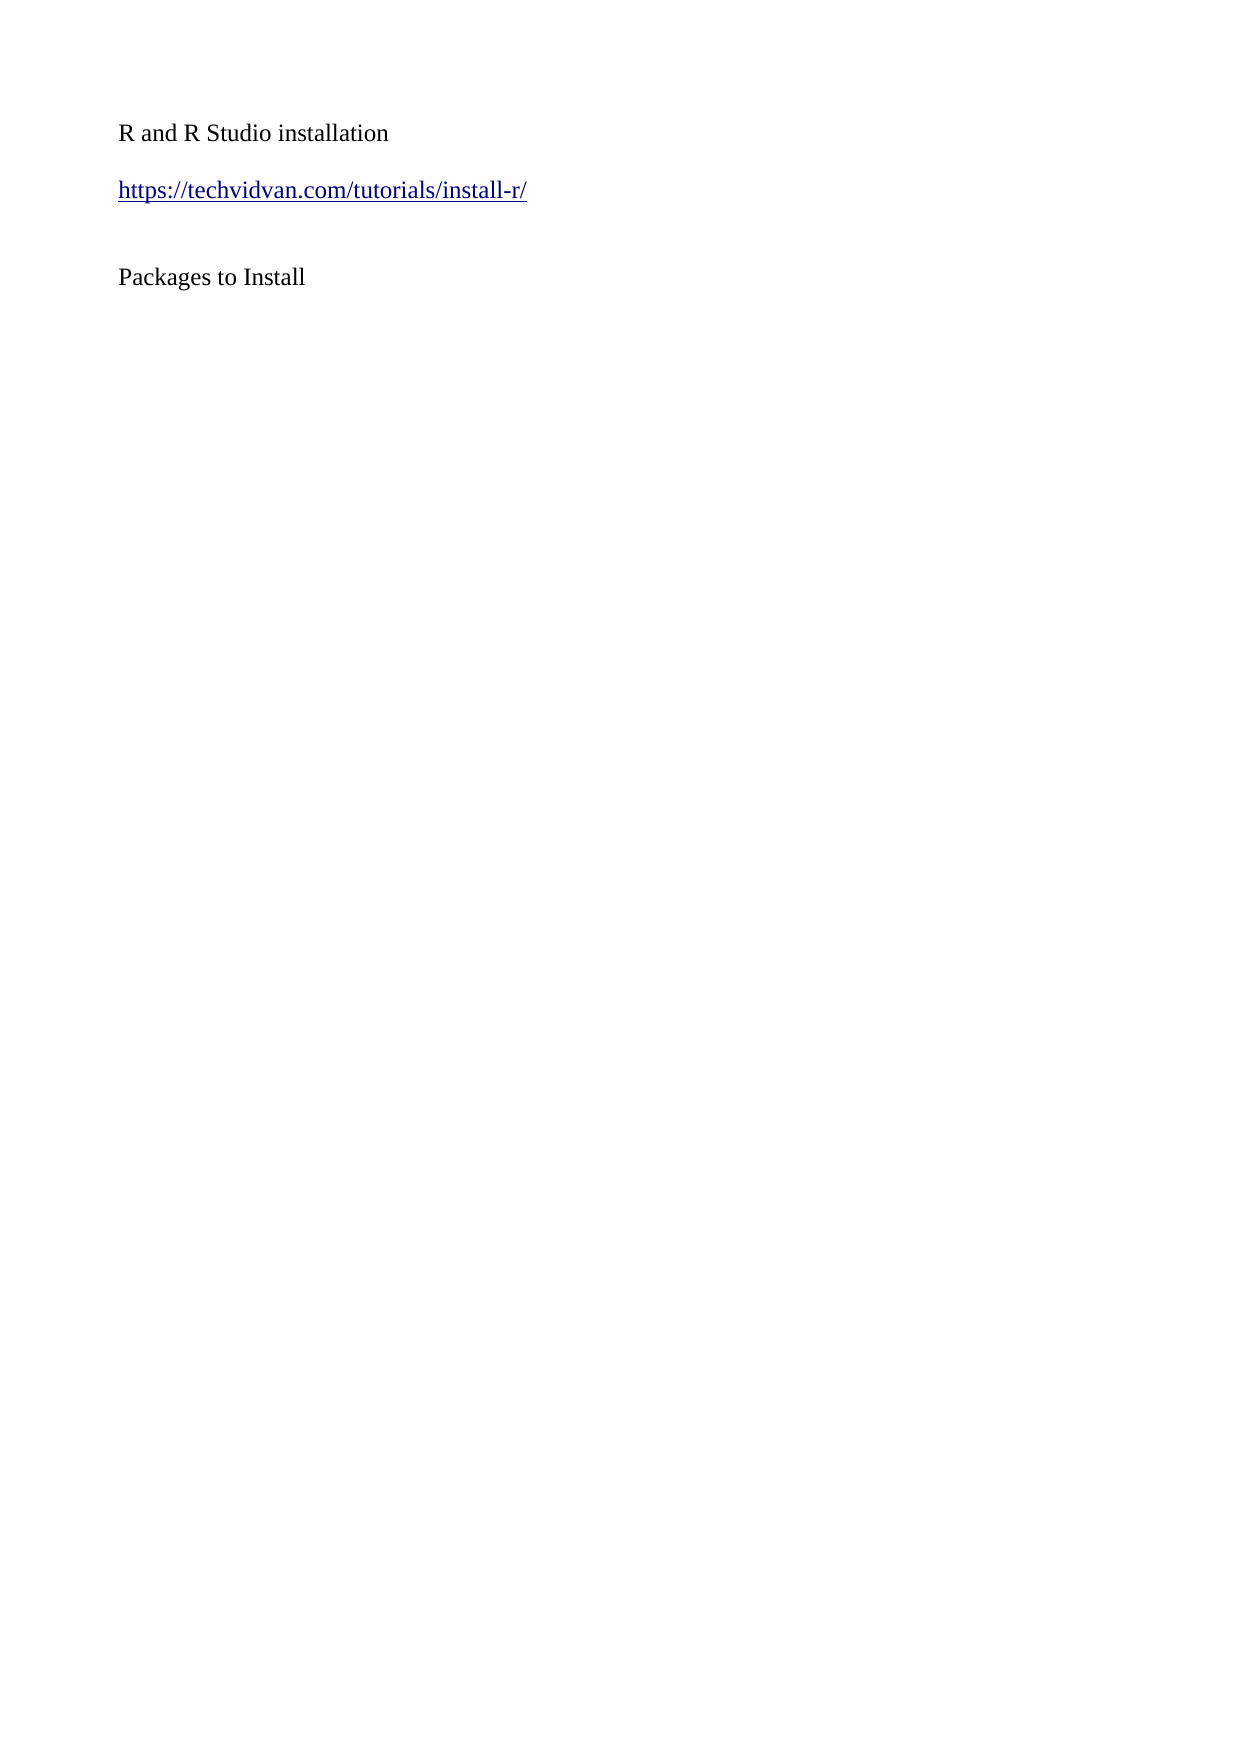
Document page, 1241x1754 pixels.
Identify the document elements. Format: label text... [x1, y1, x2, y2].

text R and R Studio installation [118, 118, 1122, 147]
text Packages to Install [118, 262, 1122, 291]
text https://techvidvan.com/tutorials/install-r/ [118, 176, 1122, 204]
